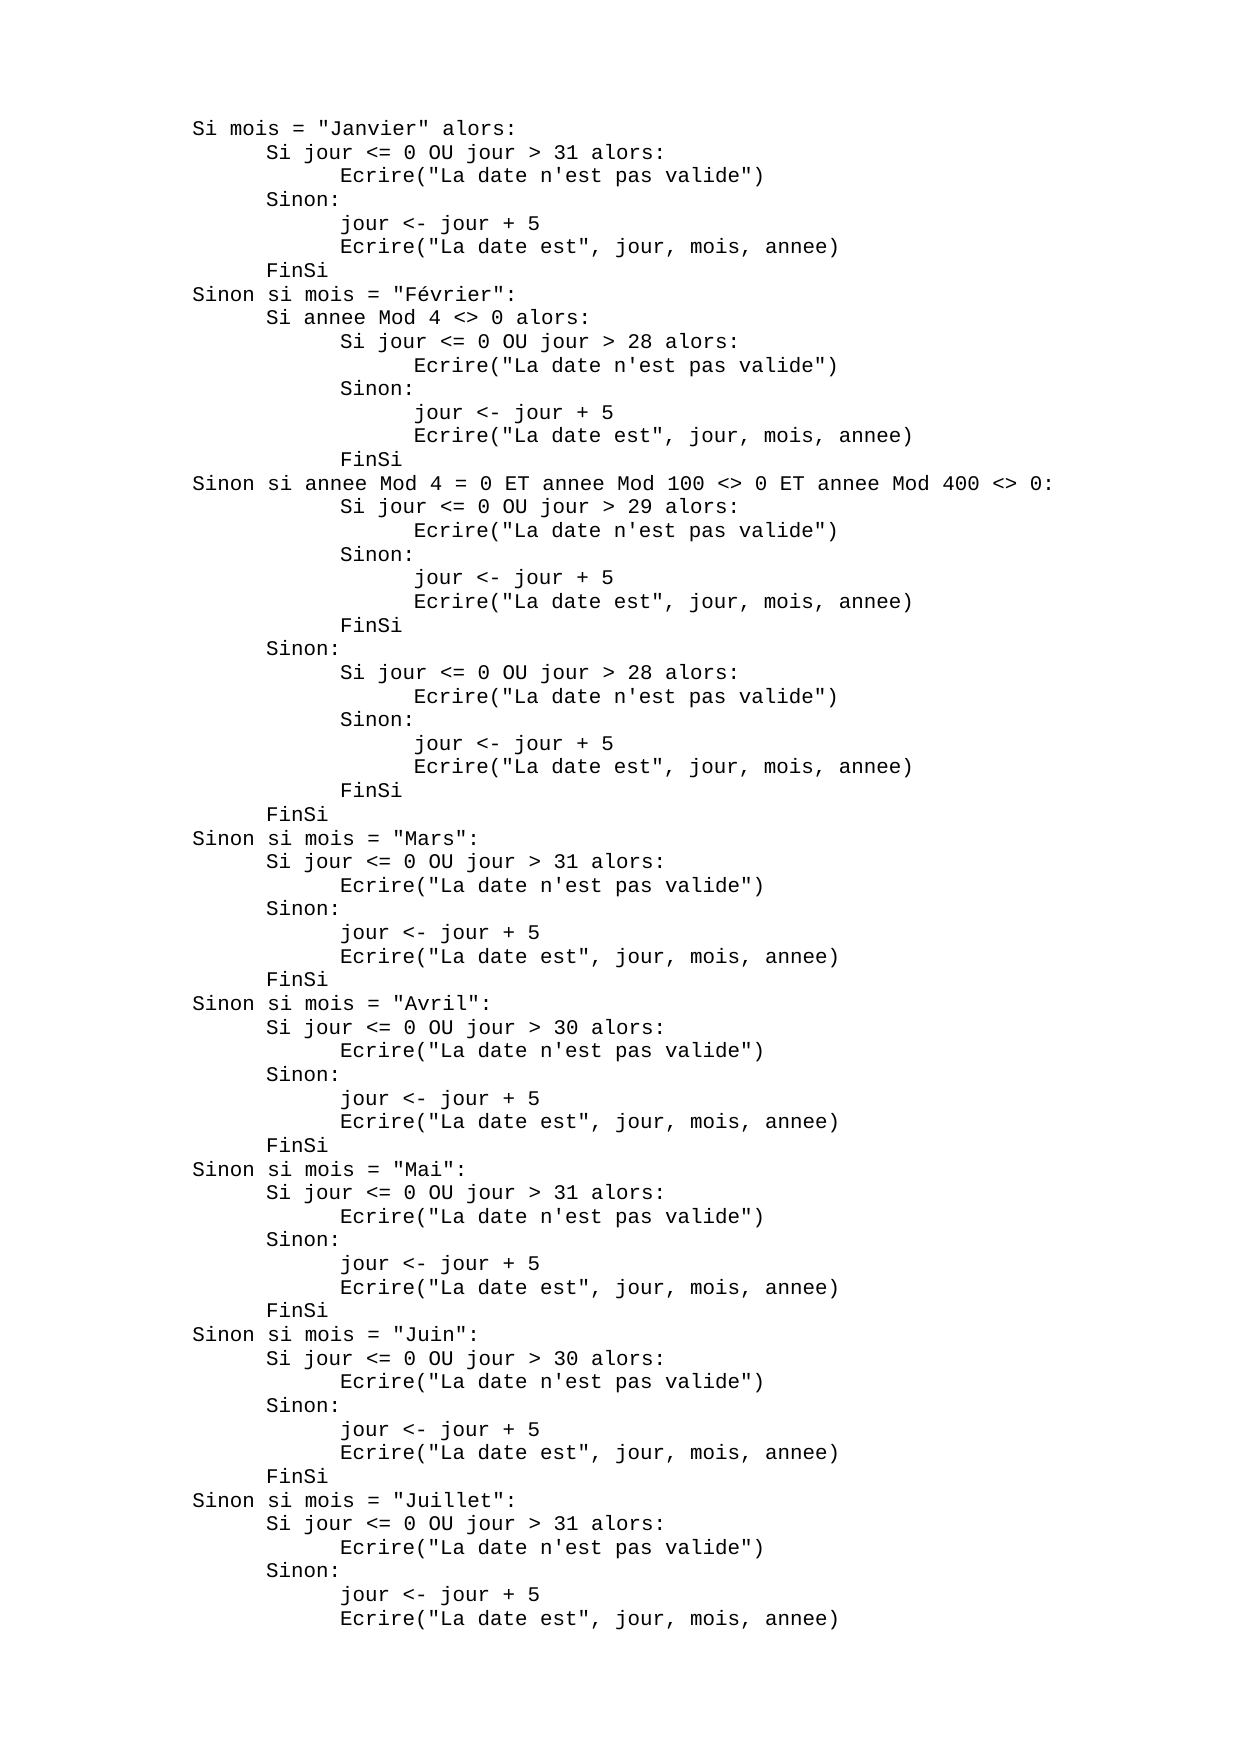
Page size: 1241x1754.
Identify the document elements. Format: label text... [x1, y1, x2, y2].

text Ecrire("La date est", jour, mois, annee) [118, 1608, 1122, 1631]
text Sinon: [118, 378, 1122, 402]
text Ecrire("La date est", jour, mois, annee) [118, 757, 1122, 780]
text jour <- jour + 5 [118, 1584, 1122, 1608]
text Ecrire("La date n'est pas valide") [118, 1040, 1122, 1064]
text Si jour <= 0 OU jour > 28 alors: [118, 331, 1122, 354]
text Si mois = "Janvier" alors: [118, 118, 1122, 142]
text Sinon: [118, 1064, 1122, 1088]
text jour <- jour + 5 [118, 402, 1122, 426]
text Ecrire("La date n'est pas valide") [118, 1371, 1122, 1395]
text Ecrire("La date est", jour, mois, annee) [118, 946, 1122, 969]
text Sinon si mois = "Juillet": [118, 1489, 1122, 1513]
text Ecrire("La date est", jour, mois, annee) [118, 1111, 1122, 1135]
text FinSi [118, 1300, 1122, 1324]
text jour <- jour + 5 [118, 1419, 1122, 1442]
text Si jour <= 0 OU jour > 31 alors: [118, 1513, 1122, 1537]
text Sinon: [118, 1229, 1122, 1253]
text FinSi [118, 260, 1122, 284]
text Sinon si mois = "Juin": [118, 1324, 1122, 1348]
text jour <- jour + 5 [118, 213, 1122, 236]
text jour <- jour + 5 [118, 1253, 1122, 1277]
text Si annee Mod 4 <> 0 alors: [118, 307, 1122, 331]
text Ecrire("La date n'est pas valide") [118, 354, 1122, 378]
text jour <- jour + 5 [118, 1088, 1122, 1111]
text Ecrire("La date n'est pas valide") [118, 686, 1122, 709]
text FinSi [118, 1135, 1122, 1158]
text Sinon si mois = "Mars": [118, 827, 1122, 851]
text FinSi [118, 780, 1122, 804]
text Ecrire("La date n'est pas valide") [118, 1206, 1122, 1229]
text Sinon si mois = "Avril": [118, 993, 1122, 1017]
text Sinon: [118, 544, 1122, 567]
text jour <- jour + 5 [118, 733, 1122, 757]
text Ecrire("La date est", jour, mois, annee) [118, 236, 1122, 260]
text FinSi [118, 615, 1122, 638]
text Ecrire("La date est", jour, mois, annee) [118, 591, 1122, 615]
text Sinon: [118, 1395, 1122, 1419]
text Sinon: [118, 1561, 1122, 1584]
text Si jour <= 0 OU jour > 31 alors: [118, 851, 1122, 875]
text Ecrire("La date n'est pas valide") [118, 165, 1122, 189]
text Sinon si mois = "Mai": [118, 1158, 1122, 1182]
text FinSi [118, 1466, 1122, 1489]
text Ecrire("La date n'est pas valide") [118, 520, 1122, 544]
text Sinon: [118, 898, 1122, 922]
text Sinon: [118, 638, 1122, 662]
text Ecrire("La date est", jour, mois, annee) [118, 426, 1122, 449]
text jour <- jour + 5 [118, 922, 1122, 946]
text Si jour <= 0 OU jour > 29 alors: [118, 496, 1122, 520]
text Sinon si mois = "Février": [118, 284, 1122, 307]
text jour <- jour + 5 [118, 567, 1122, 591]
text Sinon si annee Mod 4 = 0 ET annee Mod 100 <> 0 ET annee Mod 400 <> 0: [118, 473, 1122, 496]
text FinSi [118, 804, 1122, 827]
text FinSi [118, 969, 1122, 993]
text Si jour <= 0 OU jour > 30 alors: [118, 1017, 1122, 1040]
text Ecrire("La date est", jour, mois, annee) [118, 1442, 1122, 1466]
text Sinon: [118, 189, 1122, 213]
text Ecrire("La date est", jour, mois, annee) [118, 1277, 1122, 1300]
text Ecrire("La date n'est pas valide") [118, 1537, 1122, 1561]
text Sinon: [118, 709, 1122, 733]
text Si jour <= 0 OU jour > 28 alors: [118, 662, 1122, 686]
text Si jour <= 0 OU jour > 31 alors: [118, 1182, 1122, 1206]
text Si jour <= 0 OU jour > 31 alors: [118, 142, 1122, 165]
text Ecrire("La date n'est pas valide") [118, 875, 1122, 898]
text Si jour <= 0 OU jour > 30 alors: [118, 1348, 1122, 1371]
text FinSi [118, 449, 1122, 473]
